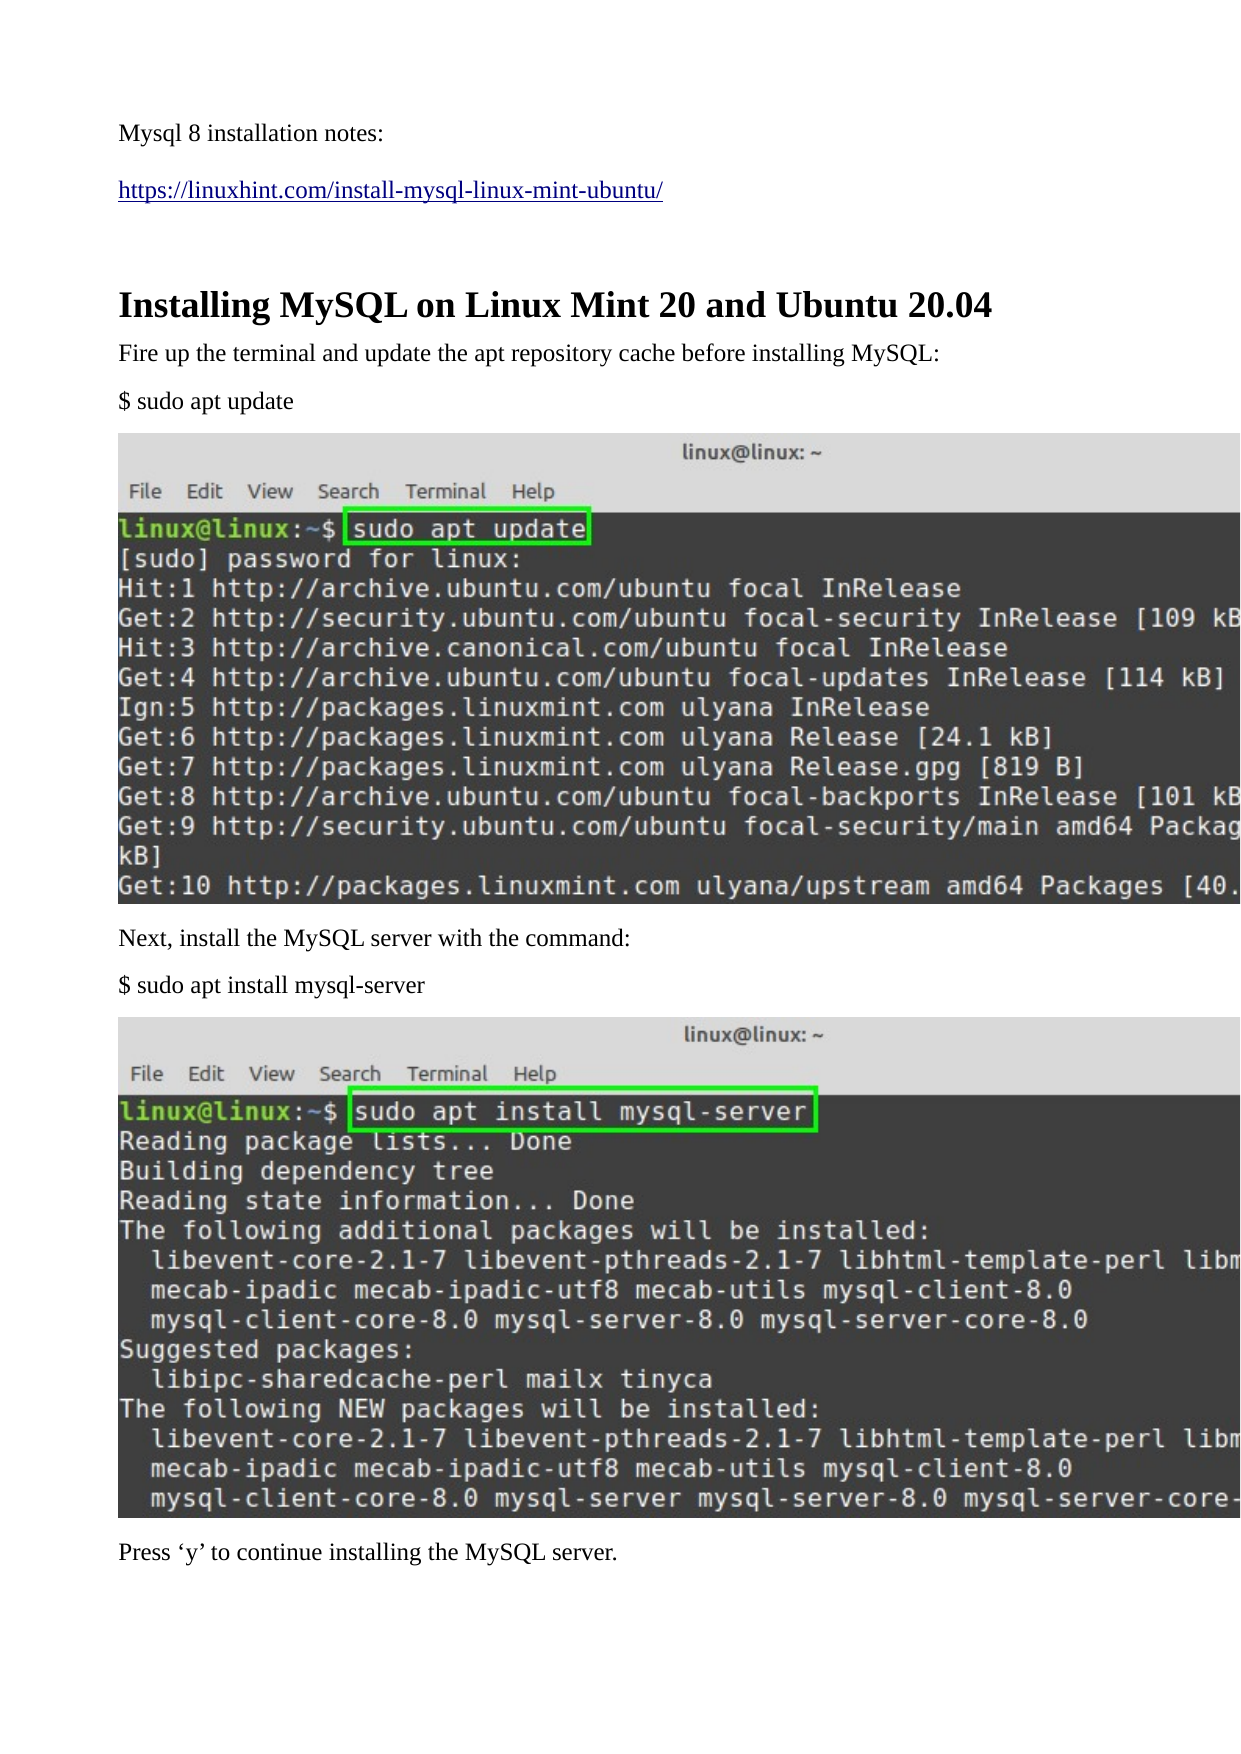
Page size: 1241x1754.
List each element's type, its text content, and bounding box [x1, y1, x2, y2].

picture [118, 433, 1241, 904]
text $ sudo apt update [118, 386, 1122, 415]
text Fire up the terminal and update the apt repository cache before installing MySQL: [118, 338, 1122, 367]
text $ sudo apt install mysql-server [118, 970, 1122, 999]
text Press ‘y’ to continue installing the MySQL server. [118, 1537, 1122, 1566]
picture [118, 1017, 1241, 1518]
subtitle Installing MySQL on Linux Mint 20 and Ubuntu 20.04 [118, 283, 1122, 326]
text https://linuxhint.com/install-mysql-linux-mint-ubuntu/ [118, 176, 1122, 204]
text Next, install the MySQL server with the command: [118, 923, 1122, 951]
text Mysql 8 installation notes: [118, 118, 1122, 147]
